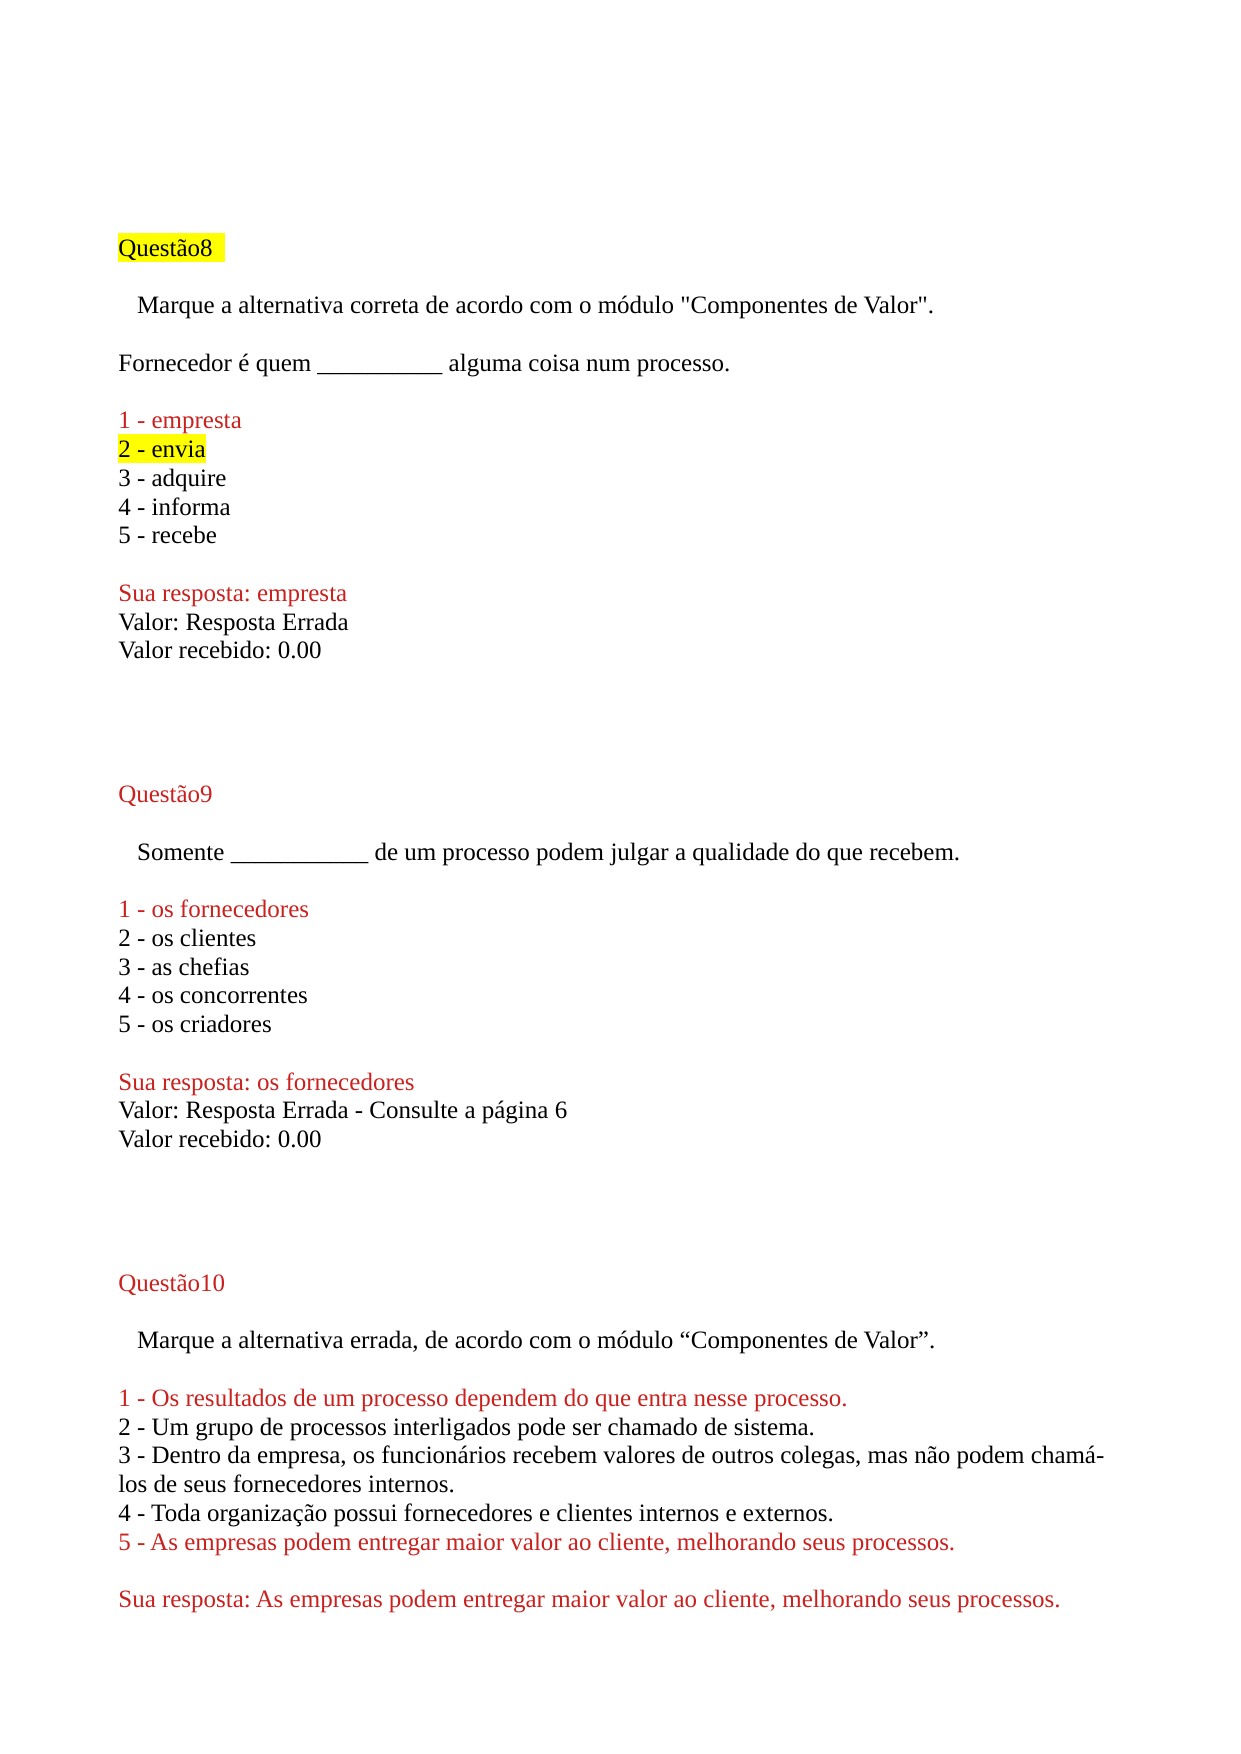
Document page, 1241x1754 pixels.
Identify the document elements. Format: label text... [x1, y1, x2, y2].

text Questão9 [118, 779, 1122, 808]
text Valor recebido: 0.00 [118, 636, 1122, 664]
text Questão10 [118, 1268, 1122, 1297]
text 3 - adquire [118, 463, 1122, 492]
text 4 - Toda organização possui fornecedores e clientes internos e externos. [118, 1498, 1122, 1527]
text 1 - empresta [118, 406, 1122, 434]
text Sua resposta: os fornecedores [118, 1067, 1122, 1096]
text 1 - Os resultados de um processo dependem do que entra nesse processo. [118, 1383, 1122, 1412]
text Marque a alternativa errada, de acordo com o módulo “Componentes de Valor”. [118, 1326, 1122, 1354]
text Valor: Resposta Errada [118, 607, 1122, 636]
text 4 - os concorrentes [118, 981, 1122, 1009]
text Sua resposta: empresta [118, 578, 1122, 607]
text Marque a alternativa correta de acordo com o módulo "Componentes de Valor". [118, 291, 1122, 319]
text 3 - Dentro da empresa, os funcionários recebem valores de outros colegas, mas não podem chamá-los de seus fornecedores internos. [118, 1441, 1122, 1498]
text Fornecedor é quem __________ alguma coisa num processo. [118, 348, 1122, 377]
text 4 - informa [118, 492, 1122, 521]
text Somente ___________ de um processo podem julgar a qualidade do que recebem. [118, 837, 1122, 866]
text Sua resposta: As empresas podem entregar maior valor ao cliente, melhorando seus processos. [118, 1584, 1122, 1613]
text 5 - As empresas podem entregar maior valor ao cliente, melhorando seus processos. [118, 1527, 1122, 1556]
text 2 - envia [118, 434, 1122, 463]
text 2 - os clientes [118, 923, 1122, 952]
text Valor: Resposta Errada - Consulte a página 6 [118, 1096, 1122, 1124]
text Valor recebido: 0.00 [118, 1124, 1122, 1153]
text 5 - os criadores [118, 1009, 1122, 1038]
text 2 - Um grupo de processos interligados pode ser chamado de sistema. [118, 1412, 1122, 1441]
text 1 - os fornecedores [118, 894, 1122, 923]
text Questão8 [118, 233, 1122, 262]
text 3 - as chefias [118, 952, 1122, 981]
text 5 - recebe [118, 521, 1122, 549]
